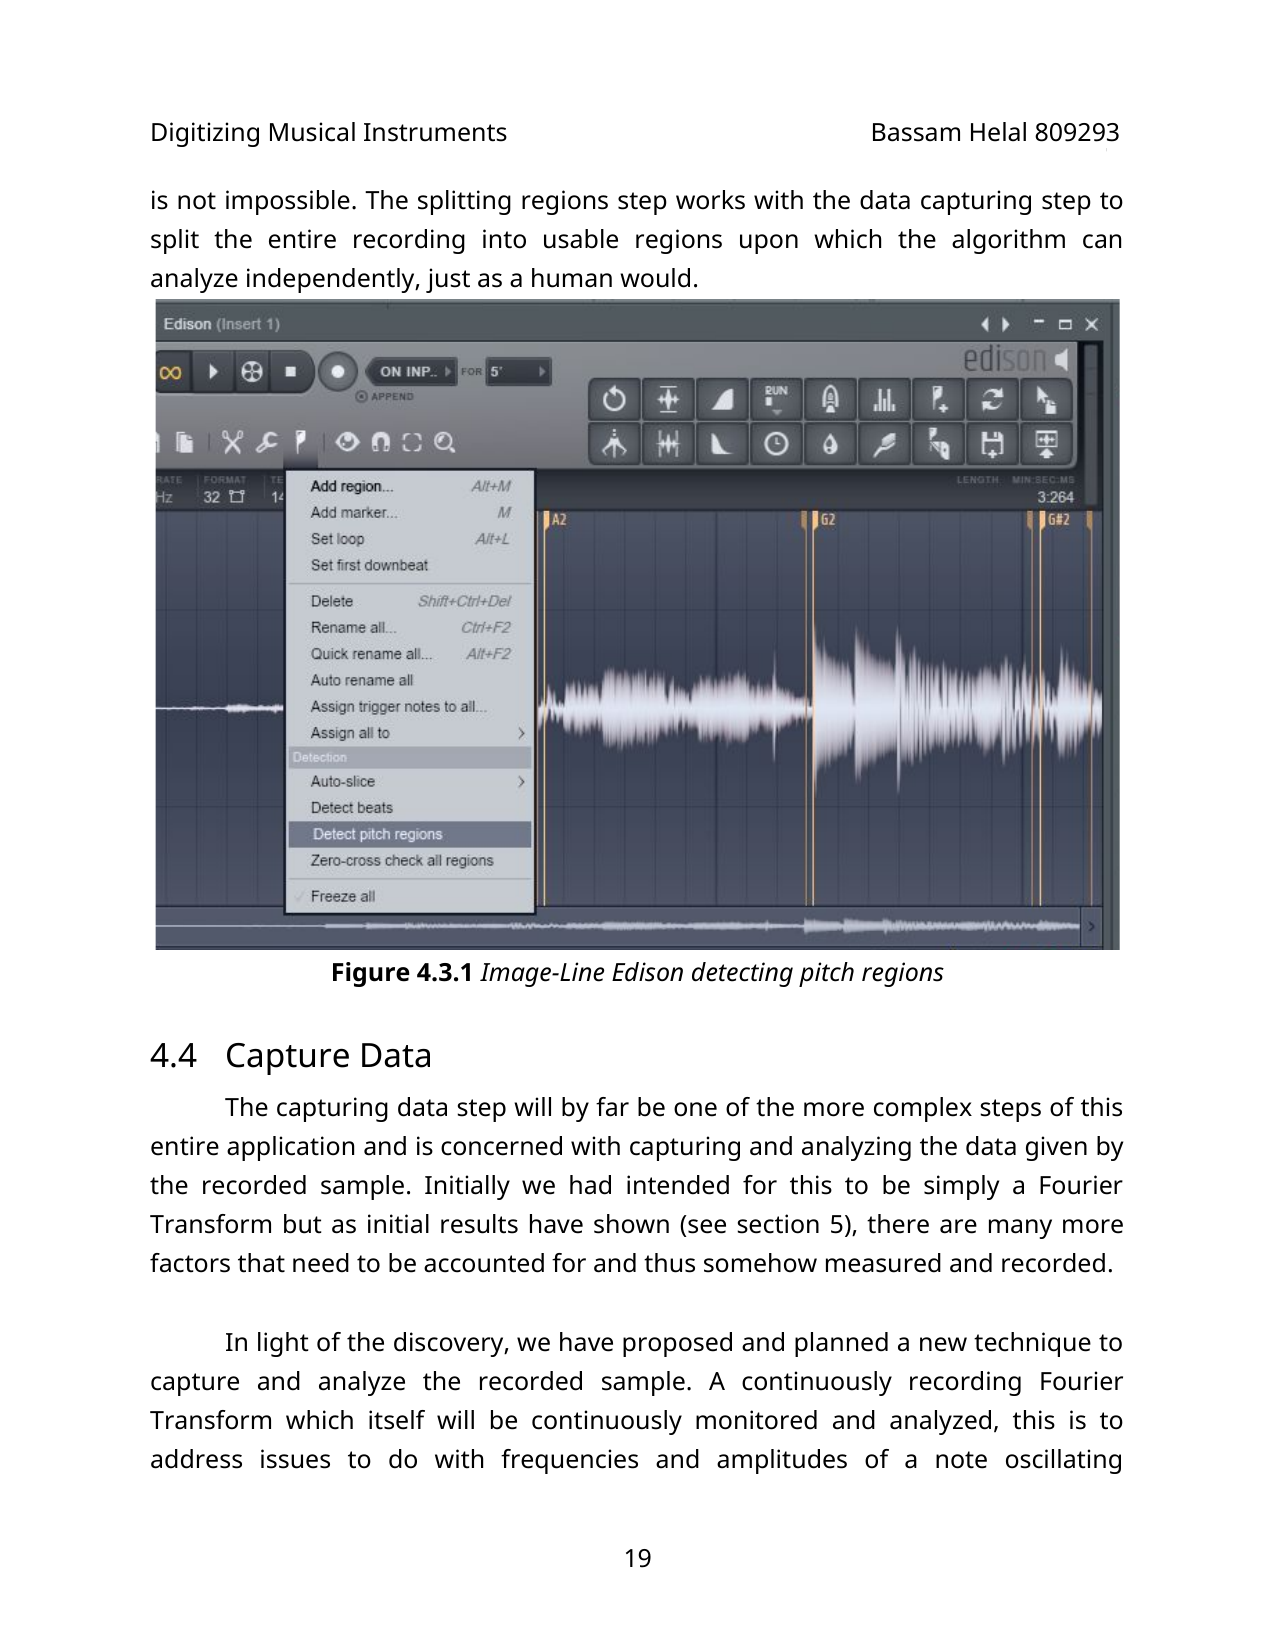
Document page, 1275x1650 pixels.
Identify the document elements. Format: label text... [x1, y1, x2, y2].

text The capturing data step will by far be one of the more complex steps of this entire application and is concerned with capturing and analyzing the data given by the recorded sample. Initially we had intended for this to be simply a Fourier Transform but as initial results have shown (see section 5), there are many more factors that need to be accounted for and thus somehow measured and recorded. [150, 1089, 1125, 1280]
picture [155, 299, 1120, 950]
text Figure 4.3.1 Image-Line Edison detecting pitch regions [150, 955, 1125, 989]
text is not impossible. The splitting regions step works with the data capturing step to split the entire recording into usable regions upon which the algorithm can analyze independently, just as a human would. [150, 182, 1125, 295]
text In light of the discovery, we have proposed and planned a new technique to capture and analyze the recorded sample. A continuously recording Fourier Transform which itself will be continuously monitored and analyzed, this is to address issues to do with frequencies and amplitudes of a note oscillating [150, 1324, 1125, 1476]
subtitle 4.4 Capture Data [150, 1032, 1125, 1077]
